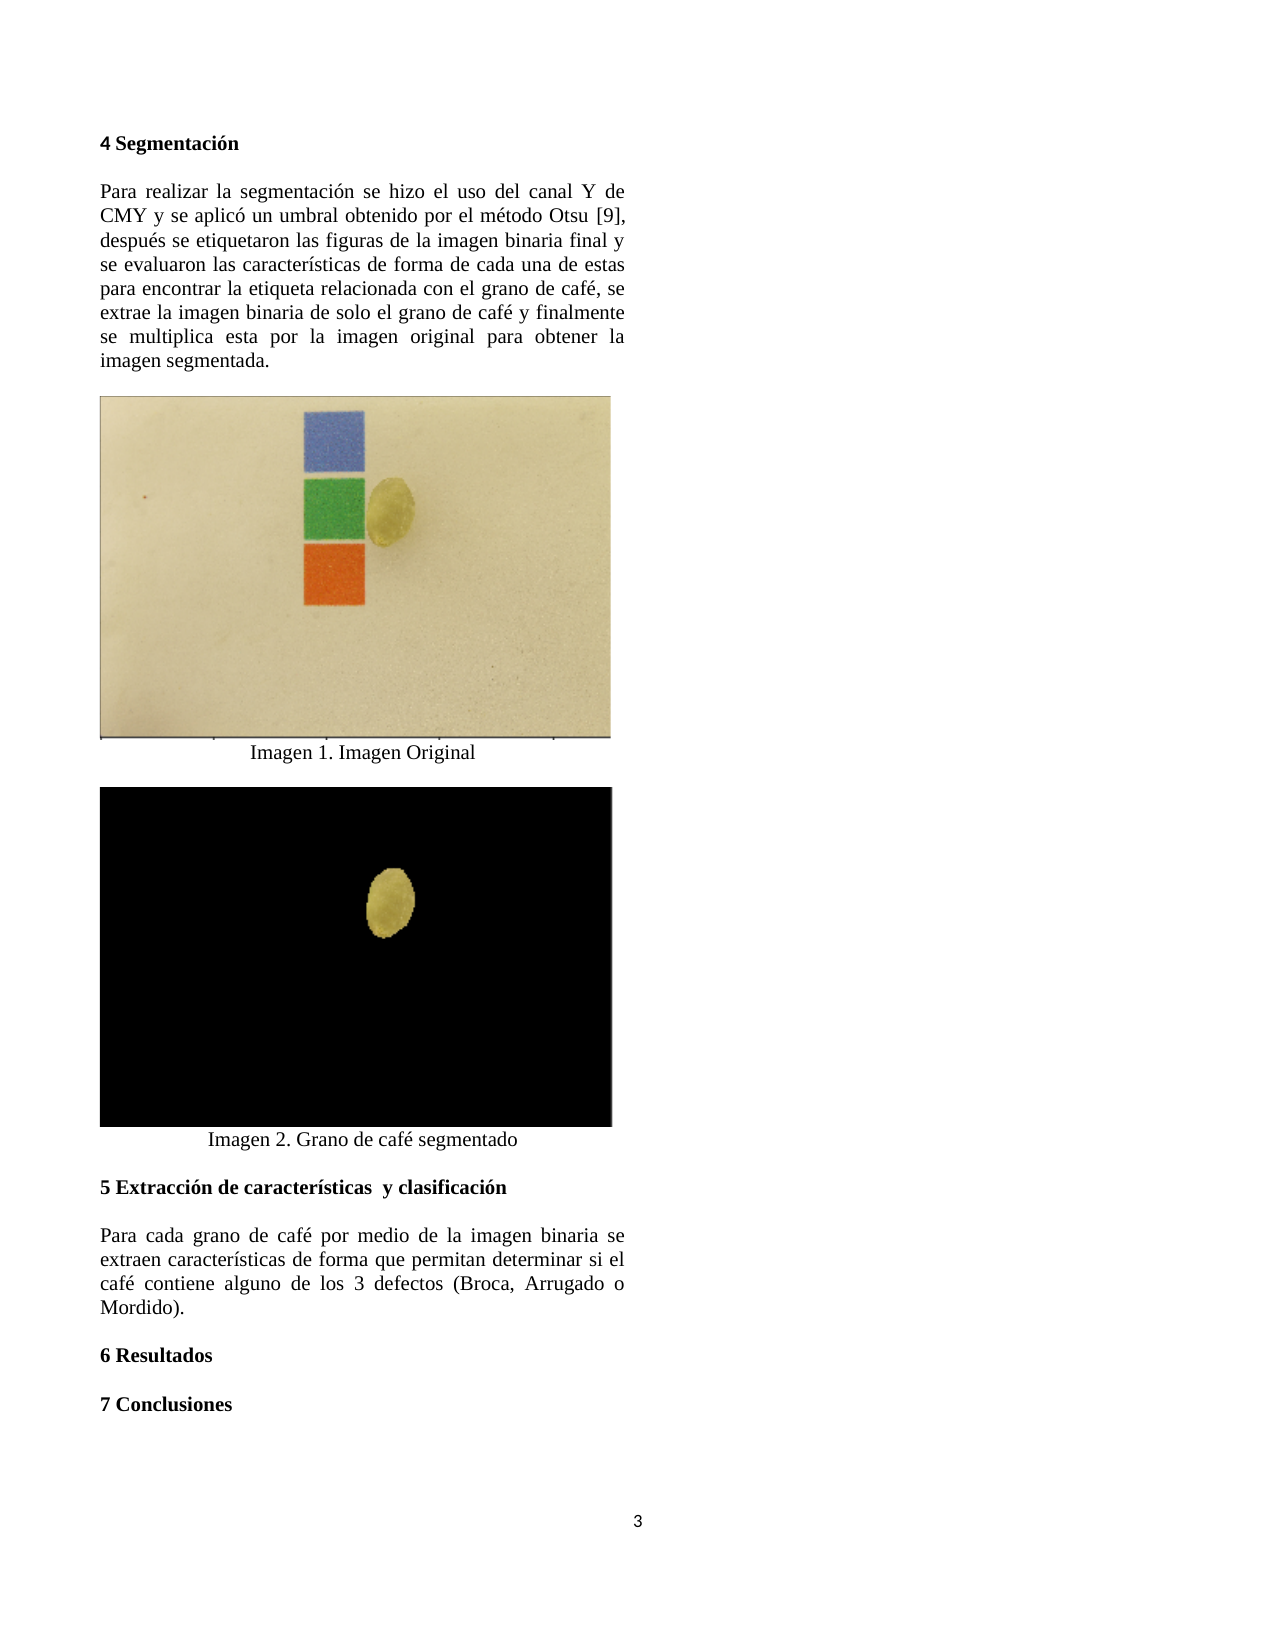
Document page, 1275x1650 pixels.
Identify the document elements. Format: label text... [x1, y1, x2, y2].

subtitle 4 Segmentación [100, 130, 626, 155]
picture [99, 396, 611, 740]
text 5 Extracción de características y clasificación [100, 1175, 626, 1199]
text Imagen 1. Imagen Original [100, 740, 626, 764]
text 7 Conclusiones [100, 1392, 626, 1416]
text Para realizar la segmentación se hizo el uso del canal Y de CMY y se aplicó un umbral obtenido por el método Otsu [9]⁠, después se etiquetaron las figuras de la imagen binaria final y se evaluaron las características de forma de cada una de estas para encontrar la etiqueta relacionada con el grano de café, se extrae la imagen binaria de solo el grano de café y finalmente se multiplica esta por la imagen original para obtener la imagen segmentada. [100, 179, 626, 372]
text 6 Resultados [100, 1343, 626, 1367]
text Imagen 2. Grano de café segmentado [100, 1127, 626, 1151]
picture [99, 787, 614, 1127]
text Para cada grano de café por medio de la imagen binaria se extraen características de forma que permitan determinar si el café contiene alguno de los 3 defectos (Broca, Arrugado o Mordido). [100, 1223, 626, 1319]
